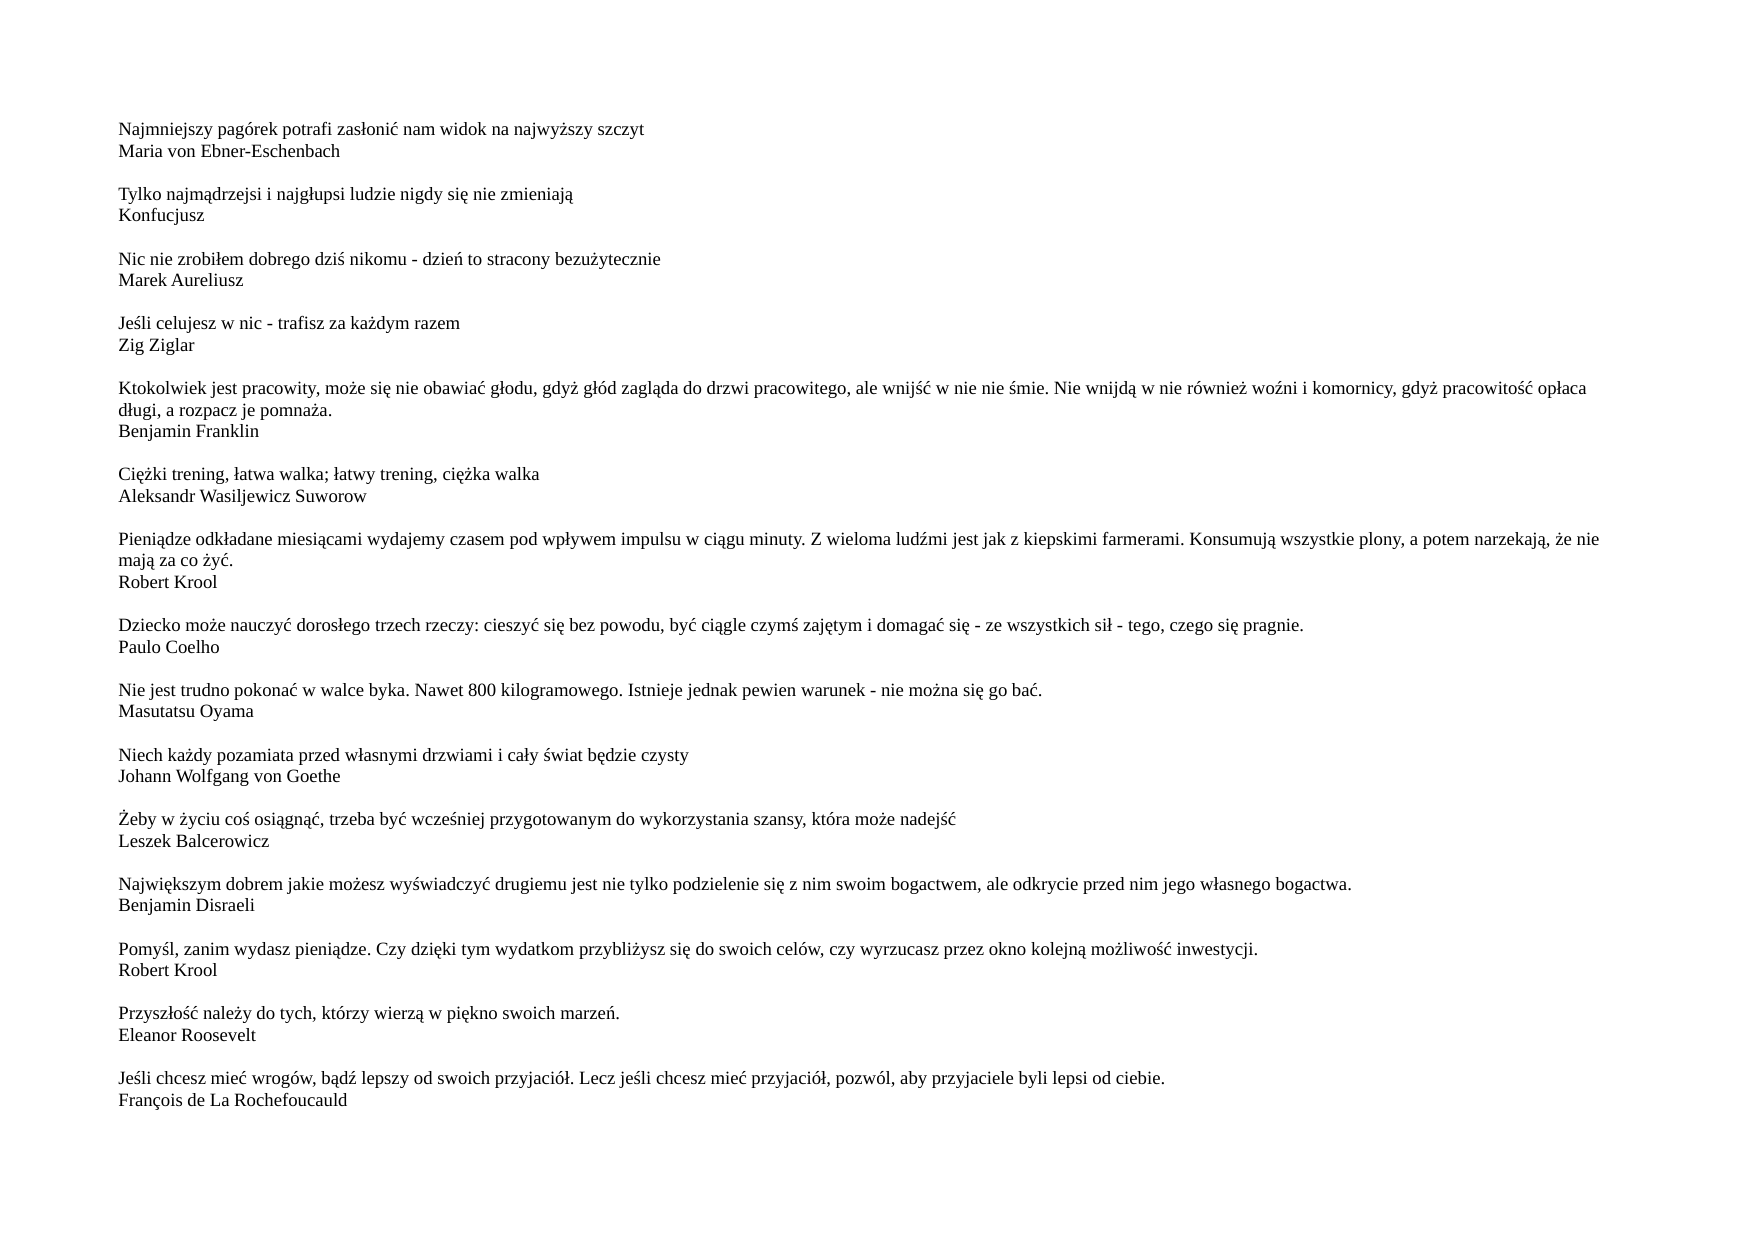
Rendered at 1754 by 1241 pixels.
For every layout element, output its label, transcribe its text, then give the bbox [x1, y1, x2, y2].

text Pomyśl, zanim wydasz pieniądze. Czy dzięki tym wydatkom przybliżysz się do swoich celów, czy wyrzucasz przez okno kolejną możliwość inwestycji. [118, 937, 1636, 959]
text Największym dobrem jakie możesz wyświadczyć drugiemu jest nie tylko podzielenie się z nim swoim bogactwem, ale odkrycie przed nim jego własnego bogactwa. [118, 873, 1636, 894]
text Robert Krool [118, 959, 1636, 981]
text Johann Wolfgang von Goethe [118, 765, 1636, 787]
text Konfucjusz [118, 204, 1636, 226]
text Nie jest trudno pokonać w walce byka. Nawet 800 kilogramowego. Istnieje jednak pewien warunek - nie można się go bać. [118, 679, 1636, 700]
text Ciężki trening, łatwa walka; łatwy trening, ciężka walka [118, 463, 1636, 485]
text François de La Rochefoucauld [118, 1088, 1636, 1110]
text Marek Aureliusz [118, 269, 1636, 291]
text Jeśli celujesz w nic - trafisz za każdym razem [118, 312, 1636, 334]
text Przyszłość należy do tych, którzy wierzą w piękno swoich marzeń. [118, 1002, 1636, 1024]
text Eleanor Roosevelt [118, 1024, 1636, 1045]
text Paulo Coelho [118, 636, 1636, 657]
text Żeby w życiu coś osiągnąć, trzeba być wcześniej przygotowanym do wykorzystania szansy, która może nadejść [118, 808, 1636, 830]
text Niech każdy pozamiata przed własnymi drzwiami i cały świat będzie czysty [118, 743, 1636, 765]
text Dziecko może nauczyć dorosłego trzech rzeczy: cieszyć się bez powodu, być ciągle czymś zajętym i domagać się - ze wszystkich sił - tego, czego się pragnie. [118, 614, 1636, 636]
text Jeśli chcesz mieć wrogów, bądź lepszy od swoich przyjaciół. Lecz jeśli chcesz mieć przyjaciół, pozwól, aby przyjaciele byli lepsi od ciebie. [118, 1067, 1636, 1088]
text Nic nie zrobiłem dobrego dziś nikomu - dzień to stracony bezużytecznie [118, 247, 1636, 269]
text Tylko najmądrzejsi i najgłupsi ludzie nigdy się nie zmieniają [118, 183, 1636, 204]
text Ktokolwiek jest pracowity, może się nie obawiać głodu, gdyż głód zagląda do drzwi pracowitego, ale wnijść w nie nie śmie. Nie wnijdą w nie również woźni i komornicy, gdyż pracowitość opłaca długi, a rozpacz je pomnaża. [118, 377, 1636, 420]
text Pieniądze odkładane miesiącami wydajemy czasem pod wpływem impulsu w ciągu minuty. Z wieloma ludźmi jest jak z kiepskimi farmerami. Konsumują wszystkie plony, a potem narzekają, że nie mają za co żyć. [118, 528, 1636, 571]
text Leszek Balcerowicz [118, 830, 1636, 851]
text Masutatsu Oyama [118, 700, 1636, 722]
text Maria von Ebner-Eschenbach [118, 140, 1636, 161]
text Zig Ziglar [118, 334, 1636, 355]
text Najmniejszy pagórek potrafi zasłonić nam widok na najwyższy szczyt [118, 118, 1636, 140]
text Benjamin Franklin [118, 420, 1636, 442]
text Aleksandr Wasiljewicz Suworow [118, 485, 1636, 506]
text Robert Krool [118, 571, 1636, 592]
text Benjamin Disraeli [118, 894, 1636, 916]
